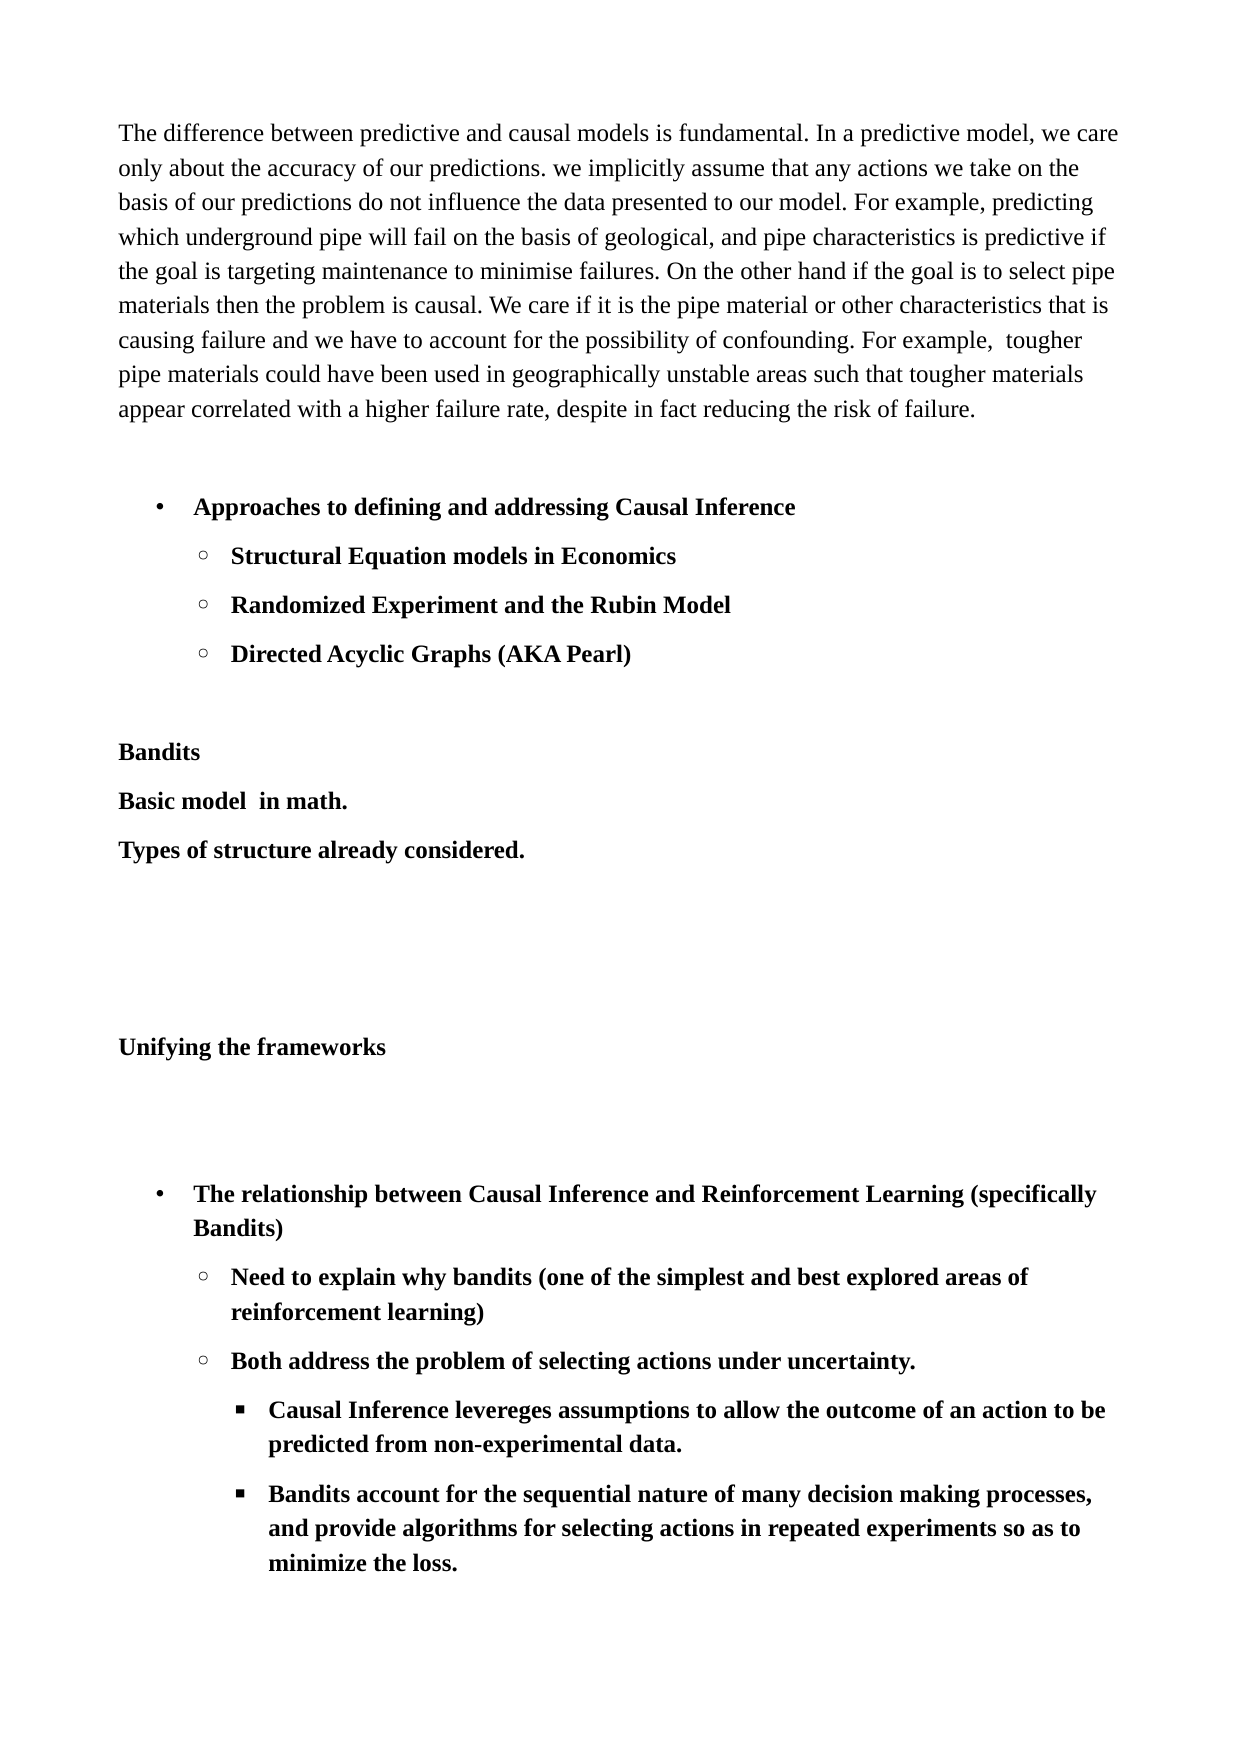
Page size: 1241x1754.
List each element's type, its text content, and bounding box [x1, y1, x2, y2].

text The difference between predictive and causal models is fundamental. In a predictive model, we care only about the accuracy of our predictions. we implicitly assume that any actions we take on the basis of our predictions do not influence the data presented to our model. For example, predicting which underground pipe will fail on the basis of geological, and pipe characteristics is predictive if the goal is targeting maintenance to minimise failures. On the other hand if the goal is to select pipe materials then the problem is causal. We care if it is the pipe material or other characteristics that is causing failure and we have to account for the possibility of confounding. For example, tougher pipe materials could have been used in geographically unstable areas such that tougher materials appear correlated with a higher failure rate, despite in fact reducing the risk of failure. [118, 118, 1122, 423]
list Need to explain why bandits (one of the simplest and best explored areas of reinforcement learning) [193, 1262, 1122, 1326]
text Types of structure already considered. [118, 836, 1122, 864]
list Approaches to defining and addressing Causal Inference [156, 492, 1122, 521]
list Causal Inference levereges assumptions to allow the outcome of an action to be predicted from non-experimental data. [231, 1395, 1122, 1458]
list The relationship between Causal Inference and Reinforcement Learning (specifically Bandits) [156, 1179, 1122, 1242]
list Randomized Experiment and the Rubin Model [193, 590, 1122, 619]
text Bandits [118, 737, 1122, 766]
list Both address the problem of selecting actions under uncertainty. [193, 1346, 1122, 1375]
text Basic model in math. [118, 786, 1122, 815]
list Bandits account for the sequential nature of many decision making processes, and provide algorithms for selecting actions in repeated experiments so as to minimize the loss. [231, 1479, 1122, 1576]
list Structural Equation models in Economics [193, 541, 1122, 570]
list Directed Acyclic Graphs (AKA Pearl) [193, 639, 1122, 668]
text Unifying the frameworks [118, 1032, 1122, 1061]
